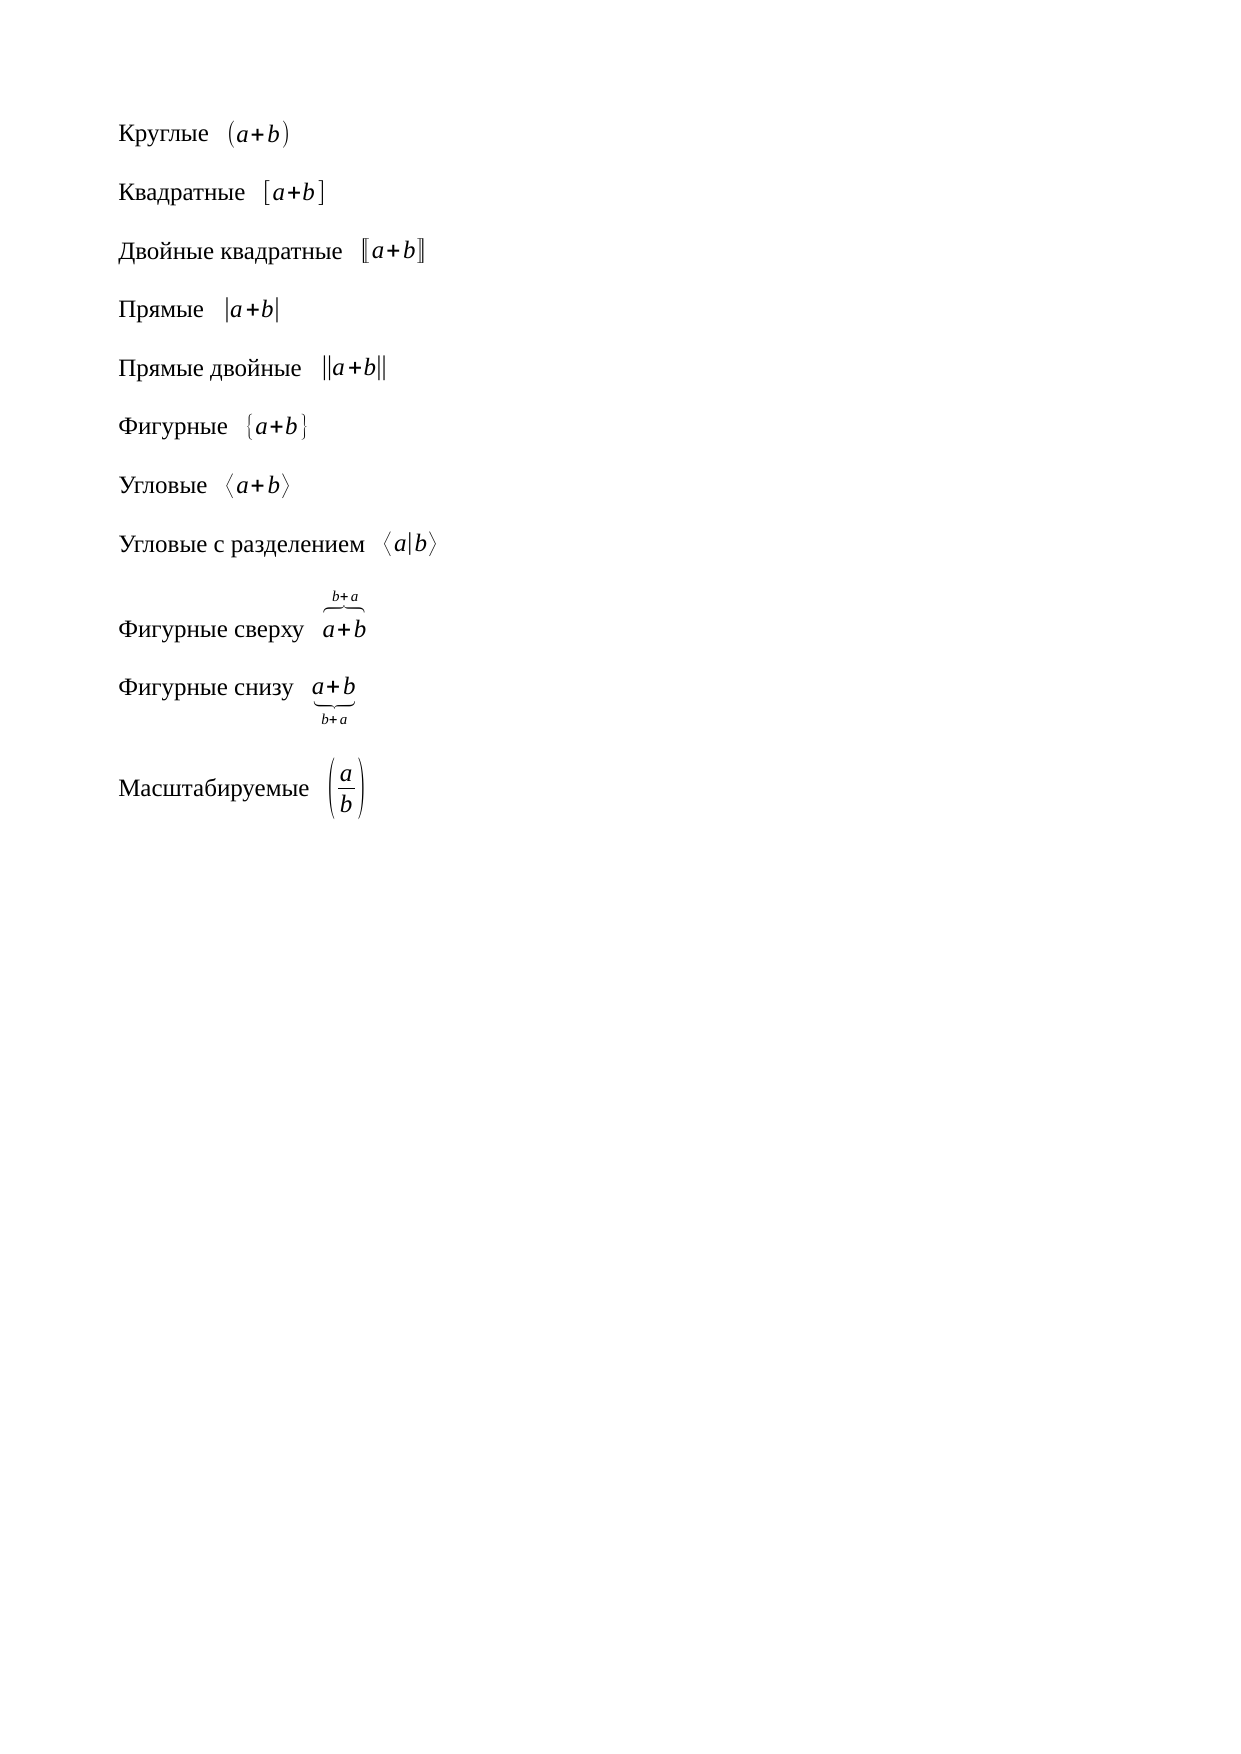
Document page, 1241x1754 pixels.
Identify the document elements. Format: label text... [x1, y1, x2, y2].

text Угловые [118, 470, 1122, 500]
text Фигурные снизу [118, 672, 1122, 728]
text Фигурные [118, 411, 1122, 442]
text Масштабируемые [118, 757, 1122, 822]
text Квадратные [118, 177, 1122, 207]
text Фигурные сверху [118, 587, 1122, 643]
text Двойные квадратные [118, 236, 1122, 265]
text Круглые [118, 118, 1122, 149]
text Прямые [118, 294, 1122, 324]
text Угловые с разделением [118, 529, 1122, 559]
text Прямые двойные [118, 353, 1122, 383]
